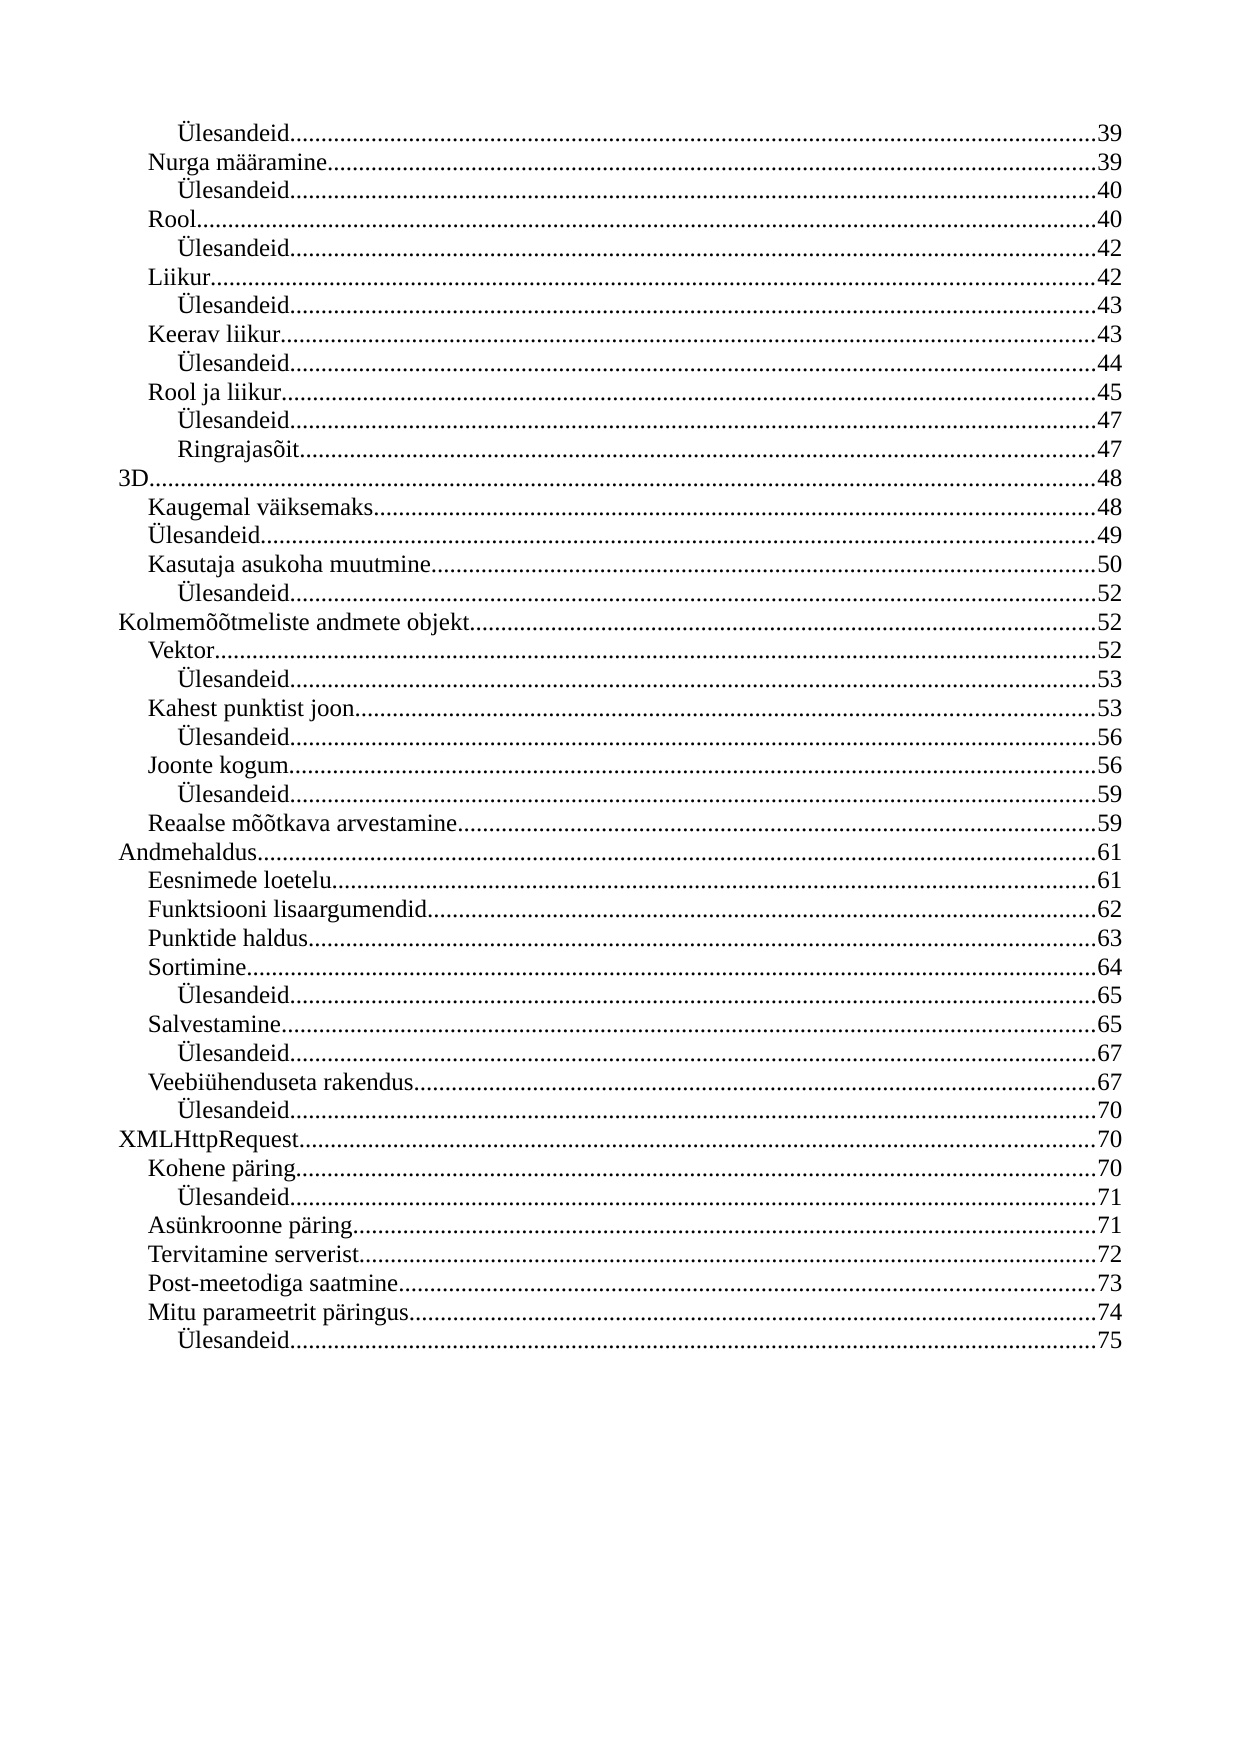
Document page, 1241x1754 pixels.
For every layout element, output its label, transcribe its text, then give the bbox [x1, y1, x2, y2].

text Ülesandeid 52 [177, 578, 1122, 607]
text XMLHttpRequest 70 [118, 1124, 1122, 1153]
text 3D 48 [118, 463, 1122, 492]
text Ülesandeid 53 [177, 664, 1122, 693]
text Ülesandeid 44 [177, 348, 1122, 377]
text Keerav liikur 43 [148, 319, 1122, 348]
text Ülesandeid 42 [177, 233, 1122, 262]
text Ülesandeid 65 [177, 981, 1122, 1009]
text Ülesandeid 47 [177, 406, 1122, 434]
text Kasutaja asukoha muutmine 50 [148, 549, 1122, 578]
text Ülesandeid 39 [177, 118, 1122, 147]
text Nurga määramine 39 [148, 147, 1122, 176]
text Ülesandeid 43 [177, 291, 1122, 319]
text Sortimine 64 [148, 952, 1122, 981]
text Ülesandeid 59 [177, 779, 1122, 808]
text Reaalse mõõtkava arvestamine 59 [148, 808, 1122, 837]
text Mitu parameetrit päringus 74 [148, 1297, 1122, 1326]
text Joonte kogum 56 [148, 751, 1122, 779]
text Ülesandeid 40 [177, 176, 1122, 204]
text Salvestamine 65 [148, 1009, 1122, 1038]
text Ülesandeid 71 [177, 1182, 1122, 1211]
text Ülesandeid 75 [177, 1326, 1122, 1354]
text Ülesandeid 70 [177, 1096, 1122, 1124]
text Ülesandeid 67 [177, 1038, 1122, 1067]
text Ülesandeid 56 [177, 722, 1122, 751]
text Kahest punktist joon 53 [148, 693, 1122, 722]
text Ringrajasõit 47 [177, 434, 1122, 463]
text Veebiühenduseta rakendus 67 [148, 1067, 1122, 1096]
text Kolmemõõtmeliste andmete objekt 52 [118, 607, 1122, 636]
text Post-meetodiga saatmine 73 [148, 1268, 1122, 1297]
text Asünkroonne päring 71 [148, 1211, 1122, 1239]
text Kaugemal väiksemaks 48 [148, 492, 1122, 521]
text Kohene päring 70 [148, 1153, 1122, 1182]
text Eesnimede loetelu 61 [148, 866, 1122, 894]
text Rool 40 [148, 204, 1122, 233]
text Liikur 42 [148, 262, 1122, 291]
text Andmehaldus 61 [118, 837, 1122, 866]
text Vektor 52 [148, 636, 1122, 664]
text Punktide haldus 63 [148, 923, 1122, 952]
text Tervitamine serverist 72 [148, 1239, 1122, 1268]
text Ülesandeid 49 [148, 521, 1122, 549]
text Rool ja liikur 45 [148, 377, 1122, 406]
text Funktsiooni lisaargumendid 62 [148, 894, 1122, 923]
